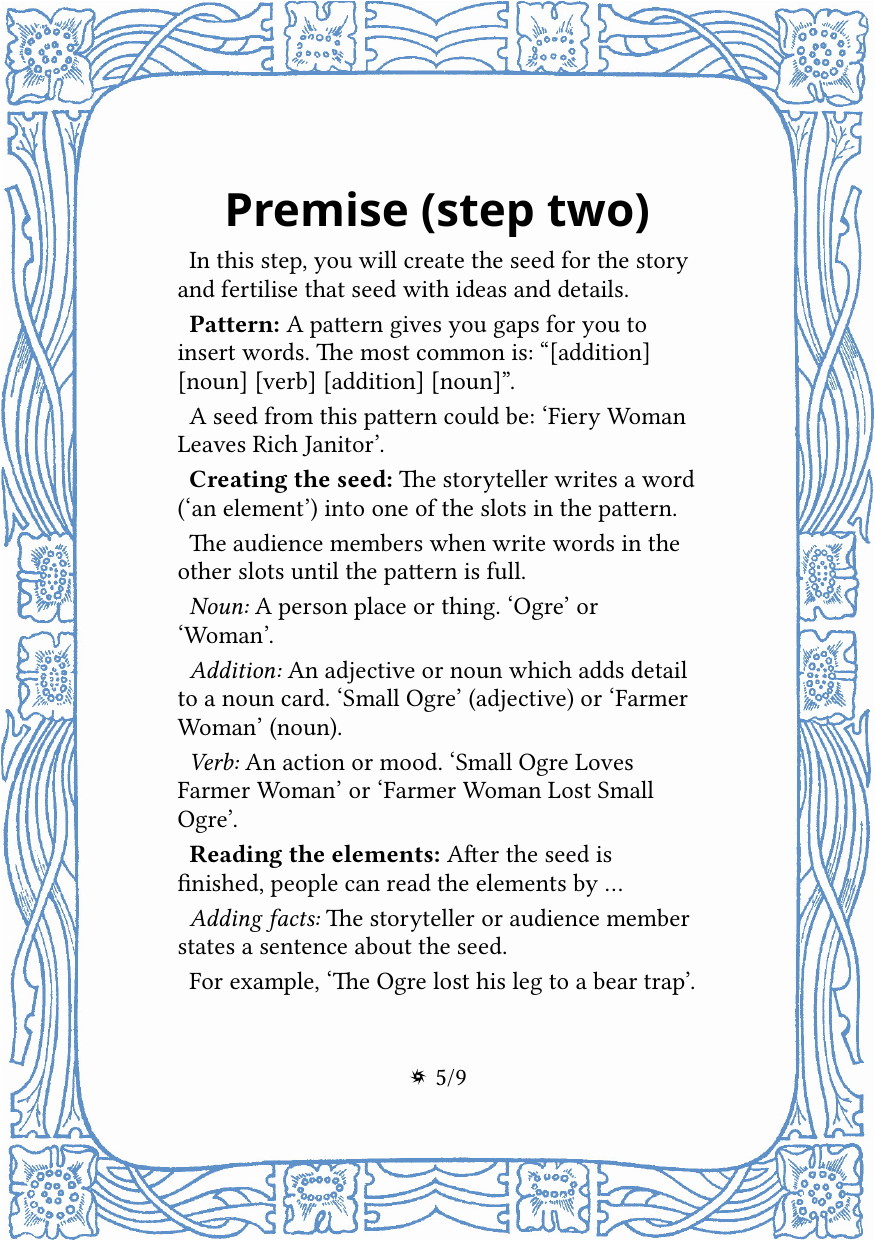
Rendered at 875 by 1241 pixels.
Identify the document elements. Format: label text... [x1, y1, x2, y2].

text Creating the seed: The storyteller writes a word (‘an element’) into one of the slots in the pattern. [177, 465, 697, 522]
text A seed from this pattern could be: ‘Fiery Woman Leaves Rich Janitor’. [177, 402, 697, 459]
text Addition: An adjective or noun which adds detail to a noun card. ‘Small Ogre’ (adjective) or ‘Farmer Woman’ (noun). [177, 656, 697, 742]
subtitle Premise (step two) [177, 177, 697, 240]
text Reading the elements: After the seed is finished, people can read the elements by … [177, 840, 697, 897]
picture [1, 1, 874, 1240]
text Pattern: A pattern gives you gaps for you to insert words. The most common is: “[addition] [noun] [verb] [addition] [noun]”. [177, 310, 697, 395]
text In this step, you will create the seed for the story and fertilise that seed with ideas and details. [177, 246, 697, 303]
text The audience members when write words in the other slots until the pattern is full. [177, 529, 697, 586]
text Noun: A person place or thing. ‘Ogre’ or ‘Woman’. [177, 592, 697, 649]
text Verb: An action or mood. ‘Small Ogre Loves Farmer Woman’ or ‘Farmer Woman Lost Small Ogre’. [177, 748, 697, 834]
text For example, ‘The Ogre lost his leg to a bear trap’. [177, 967, 697, 996]
text Adding facts: The storyteller or audience member states a sentence about the seed. [177, 904, 697, 961]
